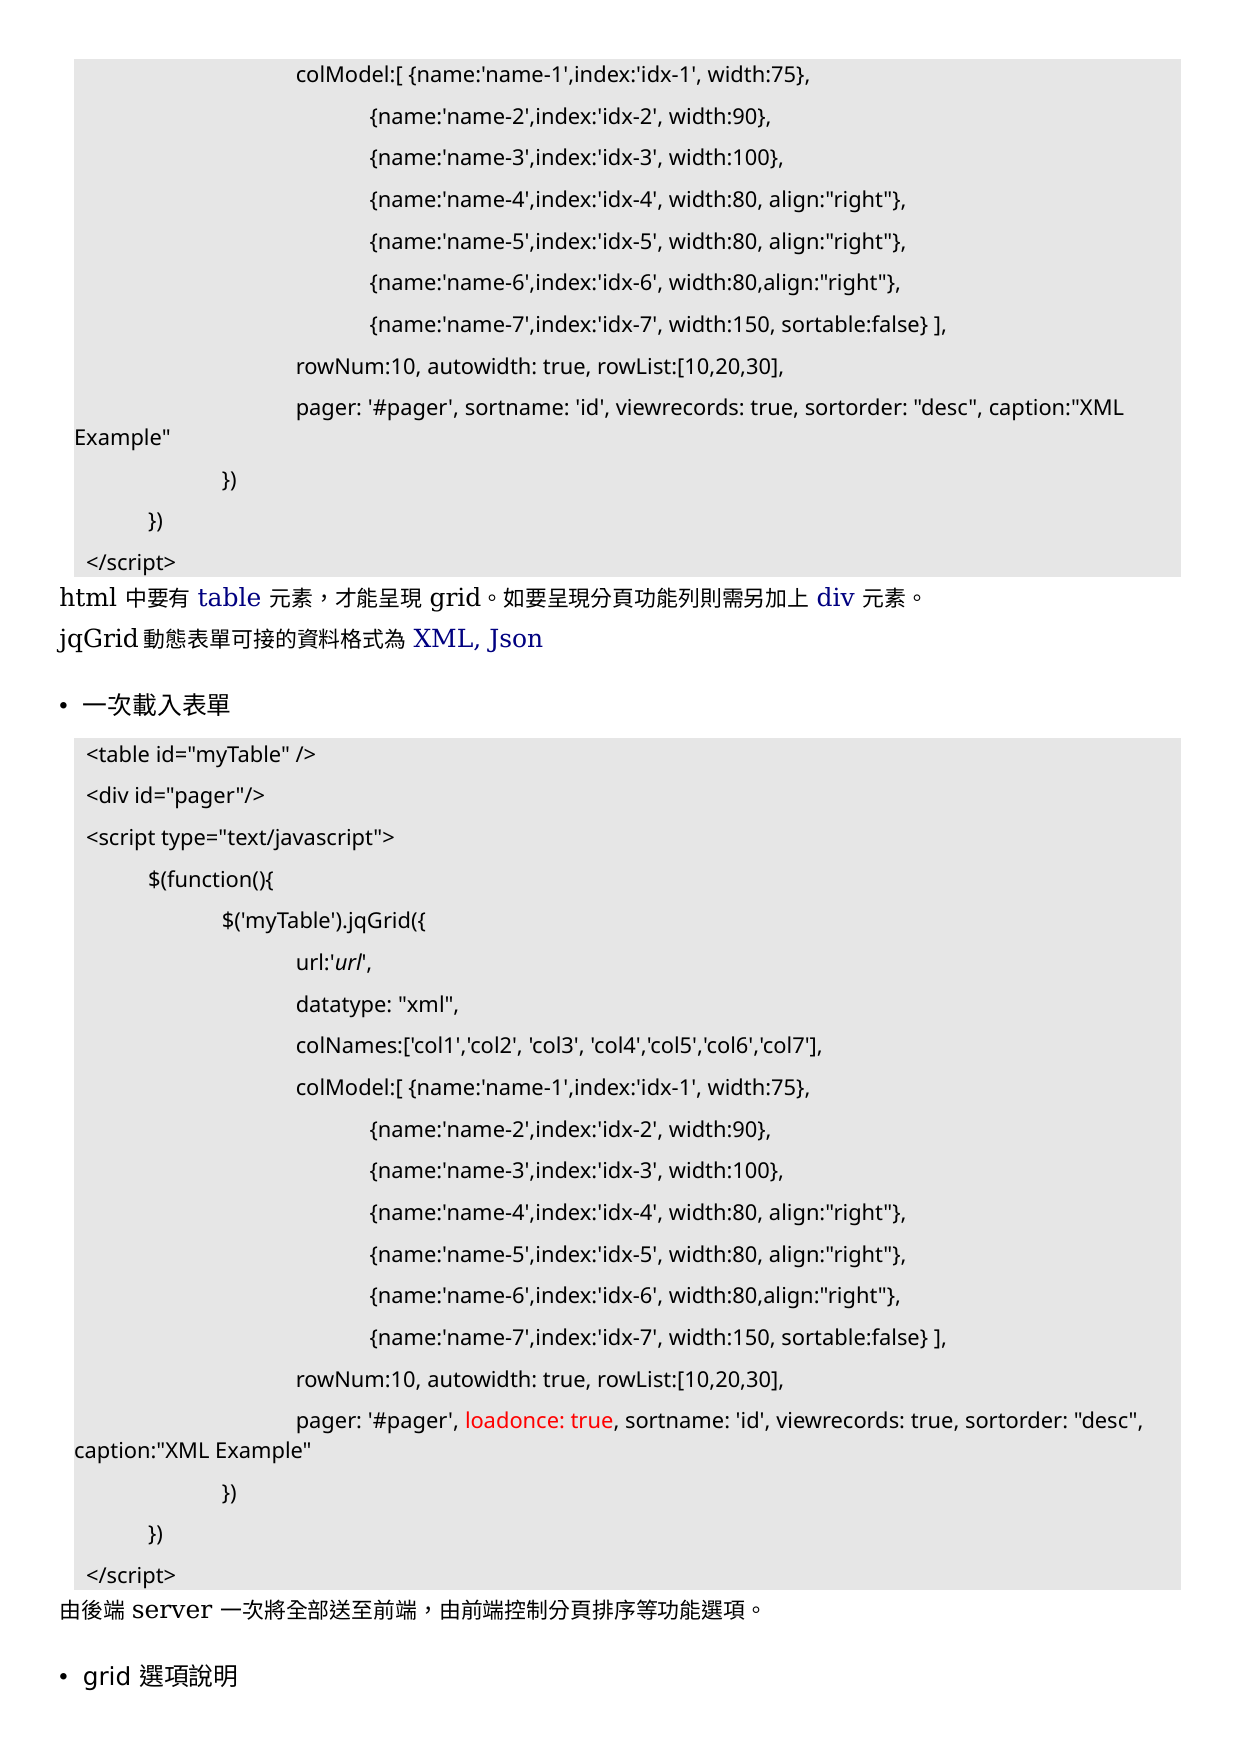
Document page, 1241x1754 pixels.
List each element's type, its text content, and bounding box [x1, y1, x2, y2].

text {name:'name-6',index:'idx-6', width:80,align:"right"}, [74, 267, 1181, 297]
list 一次載入表單 [59, 691, 1181, 720]
text {name:'name-3',index:'idx-3', width:100}, [74, 142, 1181, 172]
text jqGrid動態表單可接的資料格式為 XML, Json [59, 624, 1181, 654]
text {name:'name-5',index:'idx-5', width:80, align:"right"}, [74, 1238, 1181, 1268]
text colModel:[ {name:'name-1',index:'idx-1', width:75}, [74, 59, 1181, 89]
text $('myTable').jqGrid({ [74, 905, 1181, 935]
text {name:'name-2',index:'idx-2', width:90}, [74, 1113, 1181, 1143]
text }) [74, 506, 1181, 535]
text {name:'name-4',index:'idx-4', width:80, align:"right"}, [74, 184, 1181, 214]
list grid 選項說明 [59, 1662, 1181, 1691]
text url:'url', [74, 947, 1181, 977]
text rowNum:10, autowidth: true, rowList:[10,20,30], [74, 1363, 1181, 1393]
text colModel:[ {name:'name-1',index:'idx-1', width:75}, [74, 1072, 1181, 1102]
text <table id="myTable" /> [74, 738, 1181, 768]
text {name:'name-3',index:'idx-3', width:100}, [74, 1155, 1181, 1185]
text {name:'name-4',index:'idx-4', width:80, align:"right"}, [74, 1197, 1181, 1227]
text html 中要有 table 元素，才能呈現 grid。如要呈現分頁功能列則需另加上 div 元素。 [59, 583, 1181, 612]
text {name:'name-6',index:'idx-6', width:80,align:"right"}, [74, 1280, 1181, 1310]
text {name:'name-7',index:'idx-7', width:150, sortable:false} ], [74, 309, 1181, 339]
text {name:'name-5',index:'idx-5', width:80, align:"right"}, [74, 226, 1181, 256]
text 由後端 server 一次將全部送至前端，由前端控制分頁排序等功能選項。 [59, 1596, 1181, 1625]
text }) [74, 1477, 1181, 1506]
text <script type="text/javascript"> [74, 822, 1181, 852]
text pager: '#pager', sortname: 'id', viewrecords: true, sortorder: "desc", caption:"XML Example" [74, 392, 1181, 452]
text }) [74, 1518, 1181, 1548]
text }) [74, 464, 1181, 494]
text pager: '#pager', loadonce: true, sortname: 'id', viewrecords: true, sortorder: "desc", caption:"XML Example" [74, 1405, 1181, 1465]
text </script> [74, 547, 1181, 577]
text </script> [74, 1560, 1181, 1590]
text rowNum:10, autowidth: true, rowList:[10,20,30], [74, 351, 1181, 381]
text <div id="pager"/> [74, 780, 1181, 810]
text colNames:['col1','col2', 'col3', 'col4','col5','col6','col7'], [74, 1030, 1181, 1060]
text datatype: "xml", [74, 988, 1181, 1018]
text $(function(){ [74, 863, 1181, 893]
text {name:'name-2',index:'idx-2', width:90}, [74, 101, 1181, 131]
text {name:'name-7',index:'idx-7', width:150, sortable:false} ], [74, 1322, 1181, 1352]
